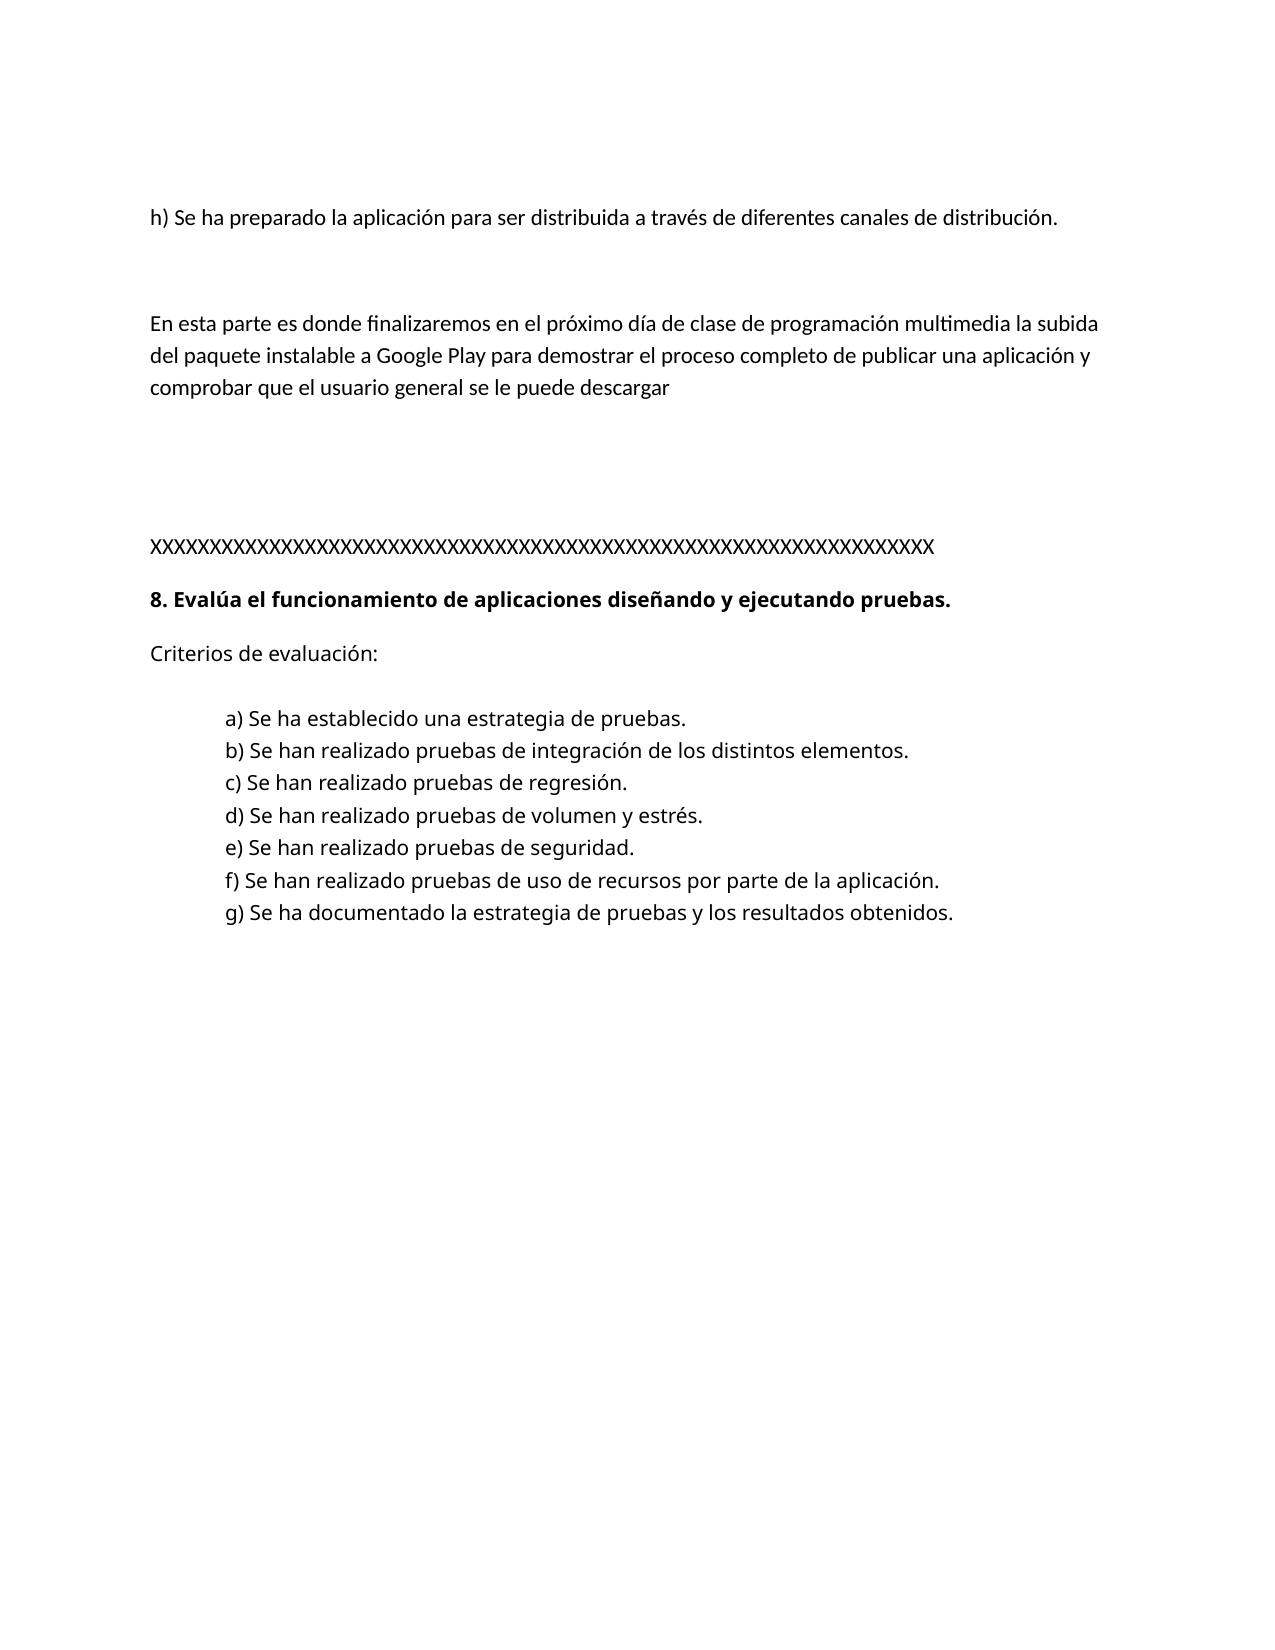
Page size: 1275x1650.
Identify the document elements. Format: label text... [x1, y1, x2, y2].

text a) Se ha establecido una estrategia de pruebas. [225, 704, 1125, 732]
text d) Se han realizado pruebas de volumen y estrés. [225, 801, 1125, 829]
text f) Se han realizado pruebas de uso de recursos por parte de la aplicación. [225, 866, 1125, 894]
text g) Se ha documentado la estrategia de pruebas y los resultados obtenidos. [225, 898, 1125, 927]
text Criterios de evaluación: [150, 639, 1125, 667]
text 8. Evalúa el funcionamiento de aplicaciones diseñando y ejecutando pruebas. [150, 586, 1125, 614]
text e) Se han realizado pruebas de seguridad. [225, 833, 1125, 862]
text c) Se han realizado pruebas de regresión. [225, 768, 1125, 797]
text h) Se ha preparado la aplicación para ser distribuida a través de diferentes canales de distribución. [150, 203, 1125, 231]
text En esta parte es donde finalizaremos en el próximo día de clase de programación multimedia la subida del paquete instalable a Google Play para demostrar el proceso completo de publicar una aplicación y comprobar que el usuario general se le puede descargar [150, 309, 1125, 401]
text XXXXXXXXXXXXXXXXXXXXXXXXXXXXXXXXXXXXXXXXXXXXXXXXXXXXXXXXXXXXXXXXXX [150, 532, 1125, 561]
text b) Se han realizado pruebas de integración de los distintos elementos. [225, 736, 1125, 764]
